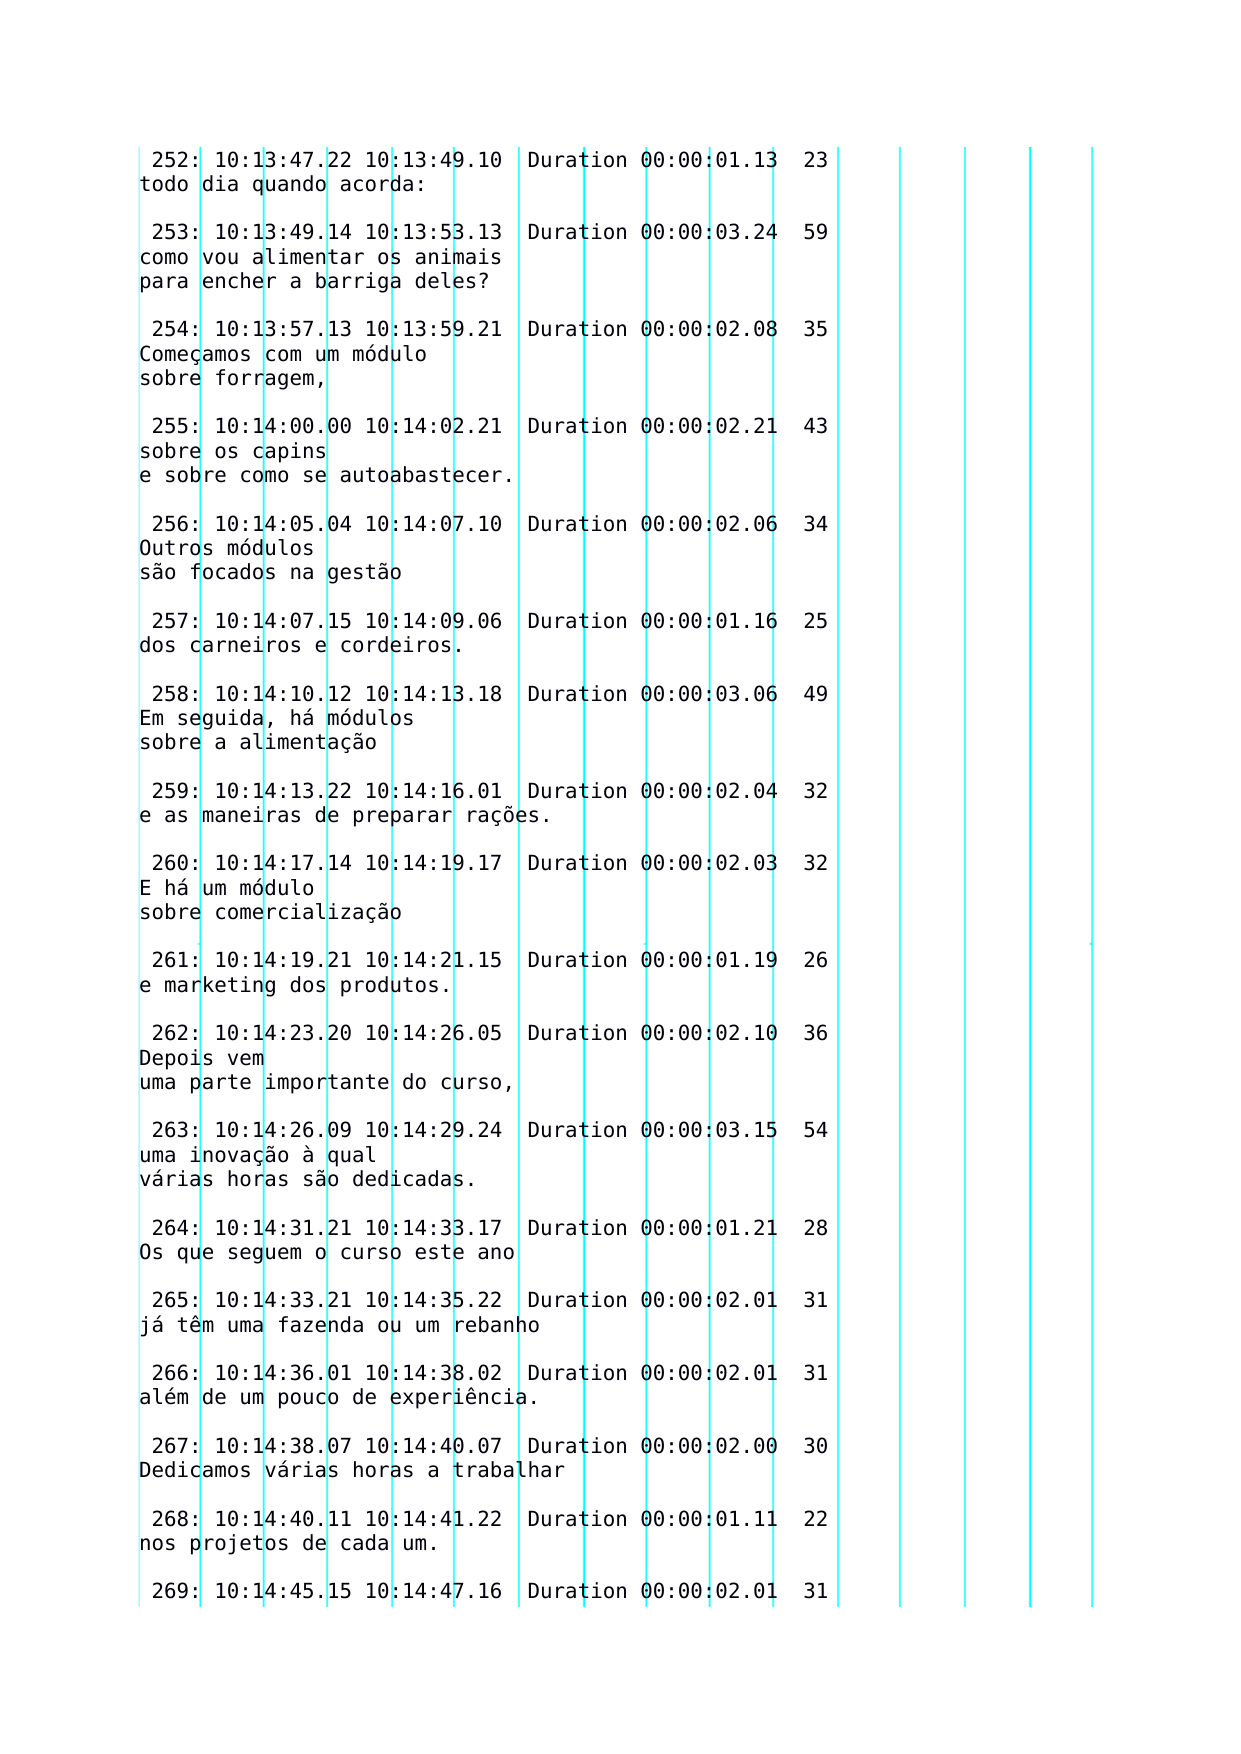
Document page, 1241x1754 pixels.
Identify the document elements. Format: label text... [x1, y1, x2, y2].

text e marketing dos produtos. [139, 973, 1101, 997]
text sobre forragem, [139, 366, 1101, 390]
text Outros módulos [139, 536, 1101, 560]
text 262: 10:14:23.20 10:14:26.05 Duration 00:00:02.10 36 [139, 1021, 1101, 1046]
text 259: 10:14:13.22 10:14:16.01 Duration 00:00:02.04 32 [139, 779, 1101, 803]
text 253: 10:13:49.14 10:13:53.13 Duration 00:00:03.24 59 [139, 220, 1101, 245]
text 261: 10:14:19.21 10:14:21.15 Duration 00:00:01.19 26 [139, 948, 1101, 973]
text 263: 10:14:26.09 10:14:29.24 Duration 00:00:03.15 54 [139, 1118, 1101, 1143]
text E há um módulo [139, 876, 1101, 900]
text sobre a alimentação [139, 730, 1101, 754]
text 252: 10:13:47.22 10:13:49.10 Duration 00:00:01.13 23 [139, 148, 1101, 172]
text várias horas são dedicadas. [139, 1167, 1101, 1191]
text Em seguida, há módulos [139, 706, 1101, 730]
text para encher a barriga deles? [139, 269, 1101, 293]
text 257: 10:14:07.15 10:14:09.06 Duration 00:00:01.16 25 [139, 609, 1101, 633]
text e as maneiras de preparar rações. [139, 803, 1101, 827]
text Os que seguem o curso este ano [139, 1240, 1101, 1264]
text 266: 10:14:36.01 10:14:38.02 Duration 00:00:02.01 31 [139, 1361, 1101, 1385]
text Dedicamos várias horas a trabalhar [139, 1458, 1101, 1482]
text 269: 10:14:45.15 10:14:47.16 Duration 00:00:02.01 31 [139, 1579, 1101, 1604]
picture [138, 147, 1102, 1607]
text uma inovação à qual [139, 1143, 1101, 1167]
text 254: 10:13:57.13 10:13:59.21 Duration 00:00:02.08 35 [139, 317, 1101, 342]
text 260: 10:14:17.14 10:14:19.17 Duration 00:00:02.03 32 [139, 851, 1101, 876]
text dos carneiros e cordeiros. [139, 633, 1101, 657]
text nos projetos de cada um. [139, 1531, 1101, 1555]
text 268: 10:14:40.11 10:14:41.22 Duration 00:00:01.11 22 [139, 1507, 1101, 1531]
text 264: 10:14:31.21 10:14:33.17 Duration 00:00:01.21 28 [139, 1216, 1101, 1240]
text sobre comercialização [139, 900, 1101, 924]
text e sobre como se autoabastecer. [139, 463, 1101, 487]
text 267: 10:14:38.07 10:14:40.07 Duration 00:00:02.00 30 [139, 1434, 1101, 1458]
text Começamos com um módulo [139, 342, 1101, 366]
text 258: 10:14:10.12 10:14:13.18 Duration 00:00:03.06 49 [139, 682, 1101, 706]
text já têm uma fazenda ou um rebanho [139, 1313, 1101, 1337]
text uma parte importante do curso, [139, 1070, 1101, 1094]
text além de um pouco de experiência. [139, 1385, 1101, 1410]
text 255: 10:14:00.00 10:14:02.21 Duration 00:00:02.21 43 [139, 414, 1101, 439]
text são focados na gestão [139, 560, 1101, 584]
text 265: 10:14:33.21 10:14:35.22 Duration 00:00:02.01 31 [139, 1288, 1101, 1313]
text como vou alimentar os animais [139, 245, 1101, 269]
text Depois vem [139, 1046, 1101, 1070]
text todo dia quando acorda: [139, 172, 1101, 196]
text 256: 10:14:05.04 10:14:07.10 Duration 00:00:02.06 34 [139, 512, 1101, 536]
text sobre os capins [139, 439, 1101, 463]
